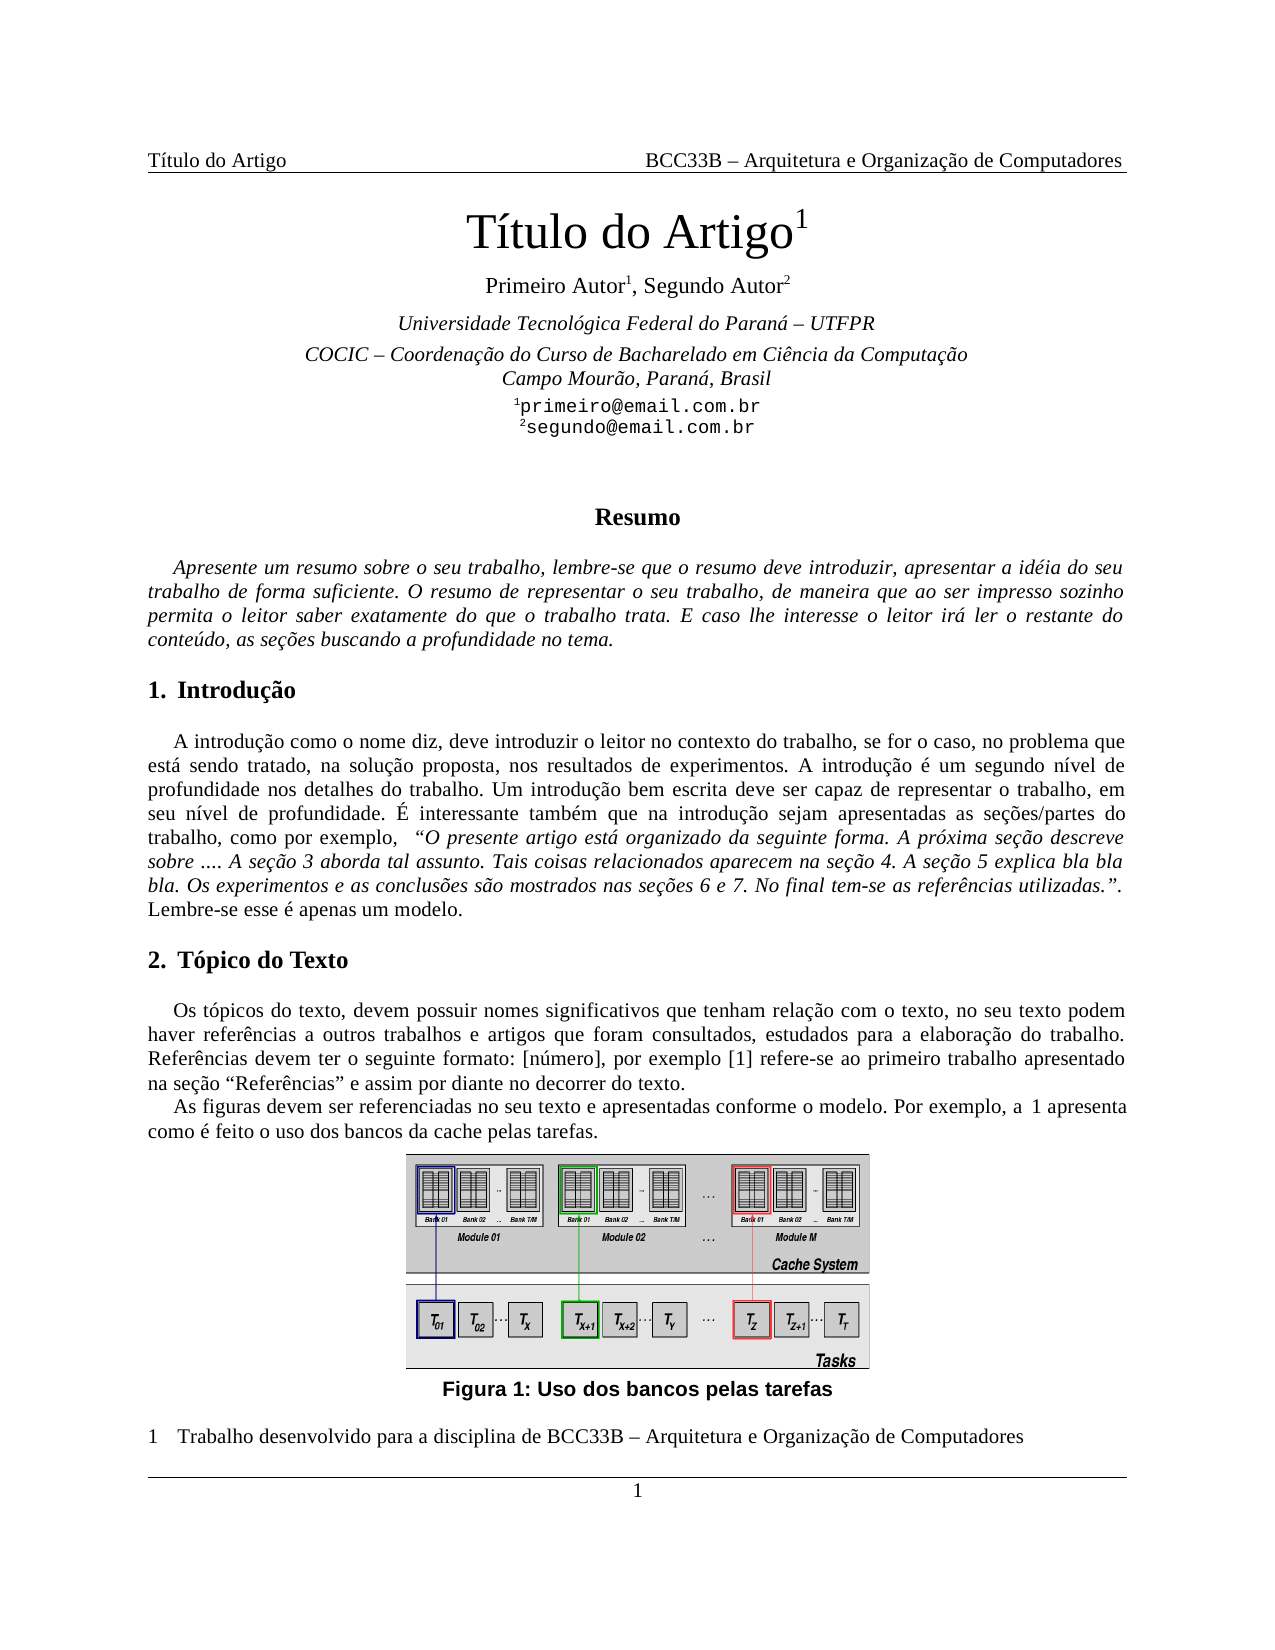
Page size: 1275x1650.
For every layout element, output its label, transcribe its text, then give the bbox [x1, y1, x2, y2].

text Primeiro Autor1, Segundo Autor2 [148, 272, 1127, 299]
text Figura 1: Uso dos bancos pelas tarefas [406, 1377, 869, 1401]
text COCIC – Coordenação do Curso de Bacharelado em Ciência da Computação Campo Mourão, Paraná, Brasil [148, 342, 1127, 390]
text Trabalho desenvolvido para a disciplina de BCC33B – Arquitetura e Organização de Computadores [148, 1424, 1127, 1448]
text Universidade Tecnológica Federal do Paraná – UTFPR [148, 311, 1127, 335]
text As figuras devem ser referenciadas no seu texto e apresentadas conforme o modelo. Por exemplo, a 1 apresenta como é feito o uso dos bancos da cache pelas tarefas. [148, 1094, 1127, 1142]
text A introdução como o nome diz, deve introduzir o leitor no contexto do trabalho, se for o caso, no problema que está sendo tratado, na solução proposta, nos resultados de experimentos. A introdução é um segundo nível de profundidade nos detalhes do trabalho. Um introdução bem escrita deve ser capaz de representar o trabalho, em seu nível de profundidade. É interessante também que na introdução sejam apresentadas as seções/partes do trabalho, como por exemplo, “O presente artigo está organizado da seguinte forma. A próxima seção descreve sobre .... A seção 3 aborda tal assunto. Tais coisas relacionados aparecem na seção 4. A seção 5 explica bla bla bla. Os experimentos e as conclusões são mostrados nas seções 6 e 7. No final tem-se as referências utilizadas.”. Lembre-se esse é apenas um modelo. [148, 728, 1127, 921]
text 1primeiro@email.com.br 2segundo@email.com.br [148, 396, 1127, 460]
title Título do Artigo [148, 202, 1127, 260]
text Os tópicos do texto, devem possuir nomes significativos que tenham relação com o texto, no seu texto podem haver referências a outros trabalhos e artigos que foram consultados, estudados para a elaboração do trabalho. Referências devem ter o seguinte formato: [número], por exemplo [1] refere-se ao primeiro trabalho apresentado na seção “Referências” e assim por diante no decorrer do texto. [148, 998, 1127, 1094]
title Resumo [148, 502, 1127, 531]
picture [406, 1154, 870, 1377]
subtitle Tópico do Texto [148, 945, 1127, 974]
text Apresente um resumo sobre o seu trabalho, lembre-se que o resumo deve introduzir, apresentar a idéia do seu trabalho de forma suficiente. O resumo de representar o seu trabalho, de maneira que ao ser impresso sozinho permita o leitor saber exatamente do que o trabalho trata. E caso lhe interesse o leitor irá ler o restante do conteúdo, as seções buscando a profundidade no tema. [148, 555, 1127, 651]
subtitle Introdução [148, 675, 1127, 704]
